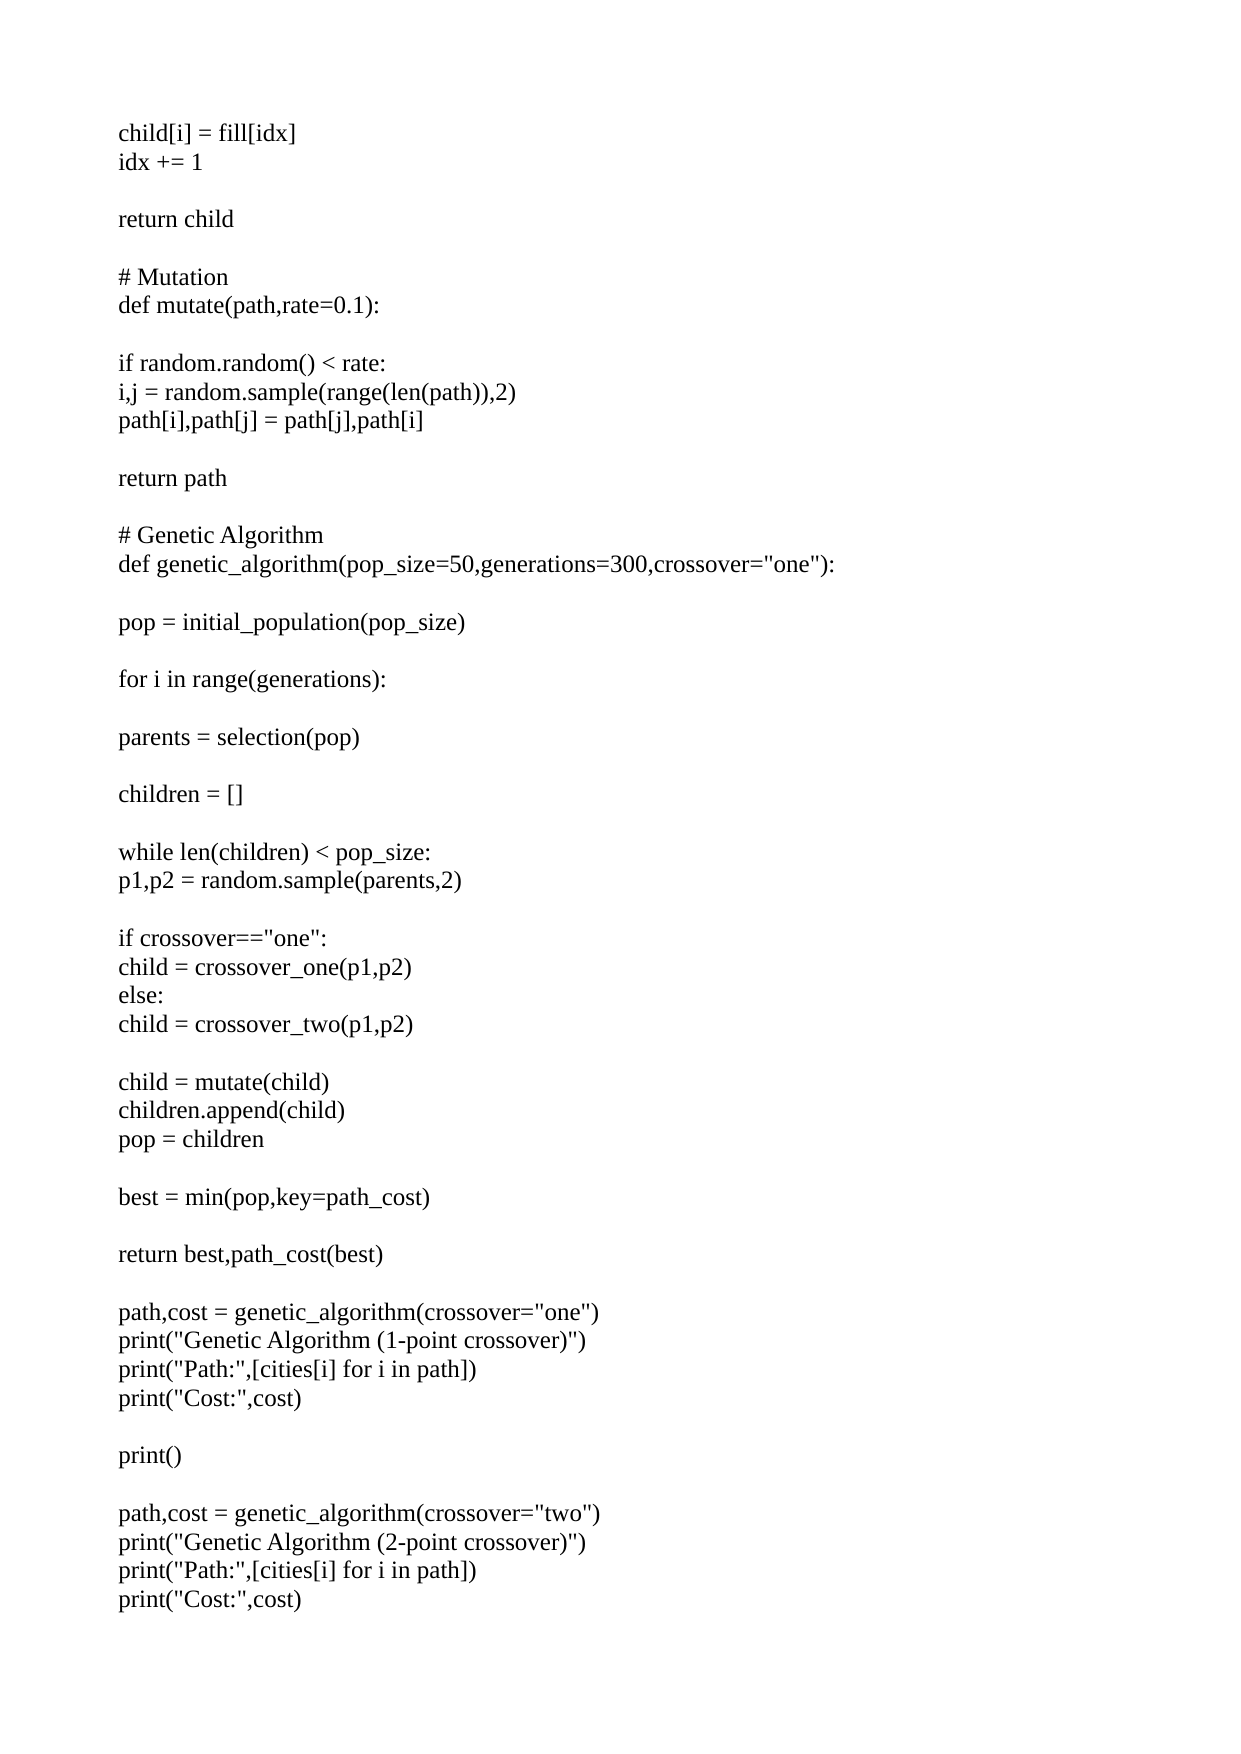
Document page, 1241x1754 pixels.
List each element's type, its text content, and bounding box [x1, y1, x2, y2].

text children.append(child) [118, 1096, 1122, 1124]
text child = crossover_two(p1,p2) [118, 1009, 1122, 1038]
text best = min(pop,key=path_cost) [118, 1182, 1122, 1211]
text child[i] = fill[idx] [118, 118, 1122, 147]
text path,cost = genetic_algorithm(crossover="two") [118, 1498, 1122, 1527]
text path[i],path[j] = path[j],path[i] [118, 406, 1122, 434]
text pop = children [118, 1124, 1122, 1153]
text # Mutation [118, 262, 1122, 291]
text parents = selection(pop) [118, 722, 1122, 751]
text return child [118, 204, 1122, 233]
text child = crossover_one(p1,p2) [118, 952, 1122, 981]
text def mutate(path,rate=0.1): [118, 291, 1122, 319]
text if random.random() < rate: [118, 348, 1122, 377]
text p1,p2 = random.sample(parents,2) [118, 866, 1122, 894]
text pop = initial_population(pop_size) [118, 607, 1122, 636]
text for i in range(generations): [118, 664, 1122, 693]
text path,cost = genetic_algorithm(crossover="one") [118, 1297, 1122, 1326]
text else: [118, 981, 1122, 1009]
text while len(children) < pop_size: [118, 837, 1122, 866]
text if crossover=="one": [118, 923, 1122, 952]
text print("Path:",[cities[i] for i in path]) [118, 1556, 1122, 1584]
text return path [118, 463, 1122, 492]
text print("Genetic Algorithm (1-point crossover)") [118, 1326, 1122, 1354]
text print("Path:",[cities[i] for i in path]) [118, 1354, 1122, 1383]
text return best,path_cost(best) [118, 1239, 1122, 1268]
text print("Cost:",cost) [118, 1584, 1122, 1613]
text idx += 1 [118, 147, 1122, 176]
text print() [118, 1441, 1122, 1469]
text def genetic_algorithm(pop_size=50,generations=300,crossover="one"): [118, 549, 1122, 578]
text print("Genetic Algorithm (2-point crossover)") [118, 1527, 1122, 1556]
text # Genetic Algorithm [118, 521, 1122, 549]
text children = [] [118, 779, 1122, 808]
text child = mutate(child) [118, 1067, 1122, 1096]
text print("Cost:",cost) [118, 1383, 1122, 1412]
text i,j = random.sample(range(len(path)),2) [118, 377, 1122, 406]
